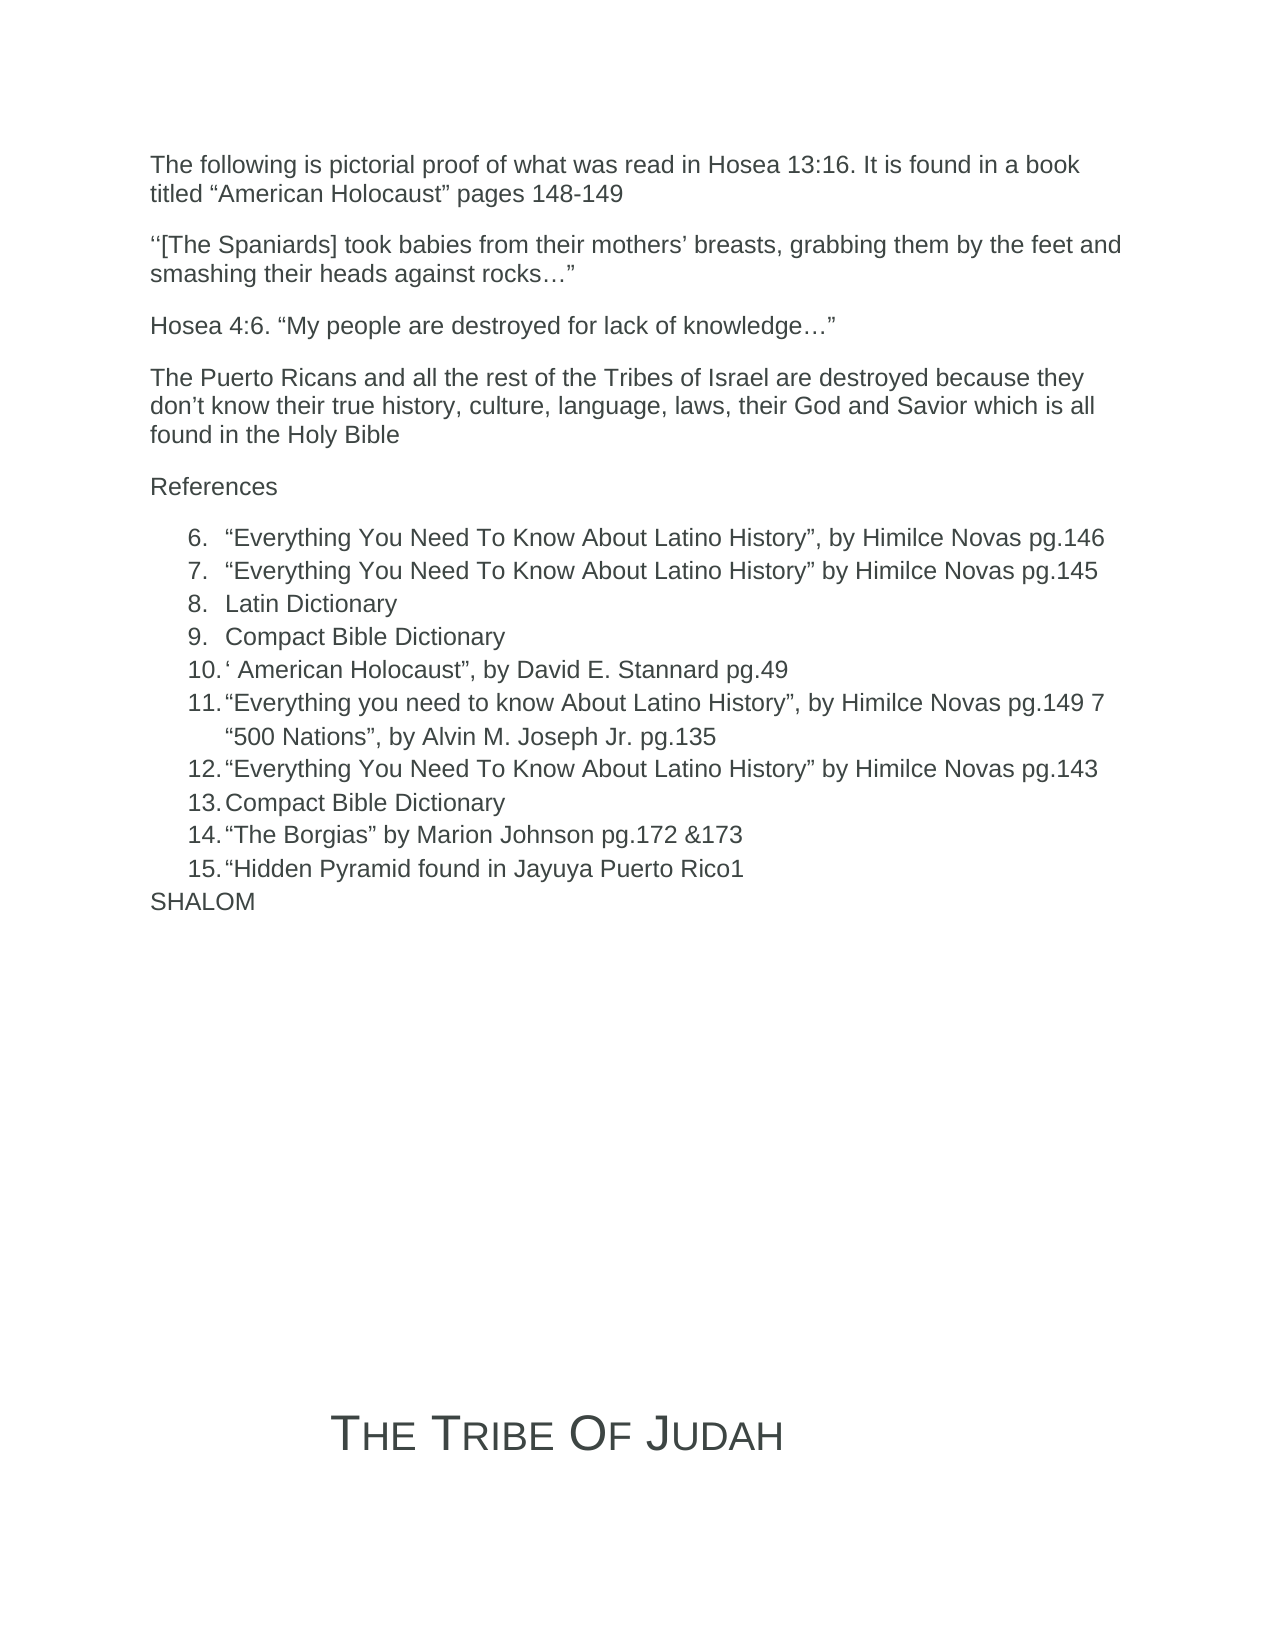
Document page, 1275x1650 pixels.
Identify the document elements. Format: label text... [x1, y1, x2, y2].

text Hosea 4:6. “My people are destroyed for lack of knowledge…” [150, 311, 1125, 339]
subtitle The Tribe Of Judah [150, 1403, 1125, 1461]
list “Hidden Pyramid found in Jayuya Puerto Rico1 [187, 853, 1125, 882]
list “The Borgias” by Marion Johnson pg.172 &173 [187, 821, 1125, 849]
list Compact Bible Dictionary [187, 787, 1125, 816]
list ‘ American Holocaust”, by David E. Stannard pg.49 [187, 655, 1125, 684]
list “Everything You Need To Know About Latino History” by Himilce Novas pg.143 [187, 754, 1125, 783]
list “Everything You Need To Know About Latino History” by Himilce Novas pg.145 [187, 556, 1125, 585]
text The Puerto Ricans and all the rest of the Tribes of Israel are destroyed because they don’t know their true history, culture, language, laws, their God and Savior which is all found in the Holy Bible [150, 362, 1125, 449]
text SHALOM [150, 887, 1125, 915]
list “Everything You Need To Know About Latino History”, by Himilce Novas pg.146 [187, 523, 1125, 552]
text The following is pictorial proof of what was read in Hosea 13:16. It is found in a book titled “American Holocaust” pages 148-149 [150, 150, 1125, 207]
list Compact Bible Dictionary [187, 622, 1125, 651]
text ‘‘[The Spaniards] took babies from their mothers’ breasts, grabbing them by the feet and smashing their heads against rocks…” [150, 230, 1125, 288]
list Latin Dictionary [187, 589, 1125, 618]
list “Everything you need to know About Latino History”, by Himilce Novas pg.149 7 “500 Nations”, by Alvin M. Joseph Jr. pg.135 [187, 688, 1125, 750]
text References [150, 472, 1125, 500]
